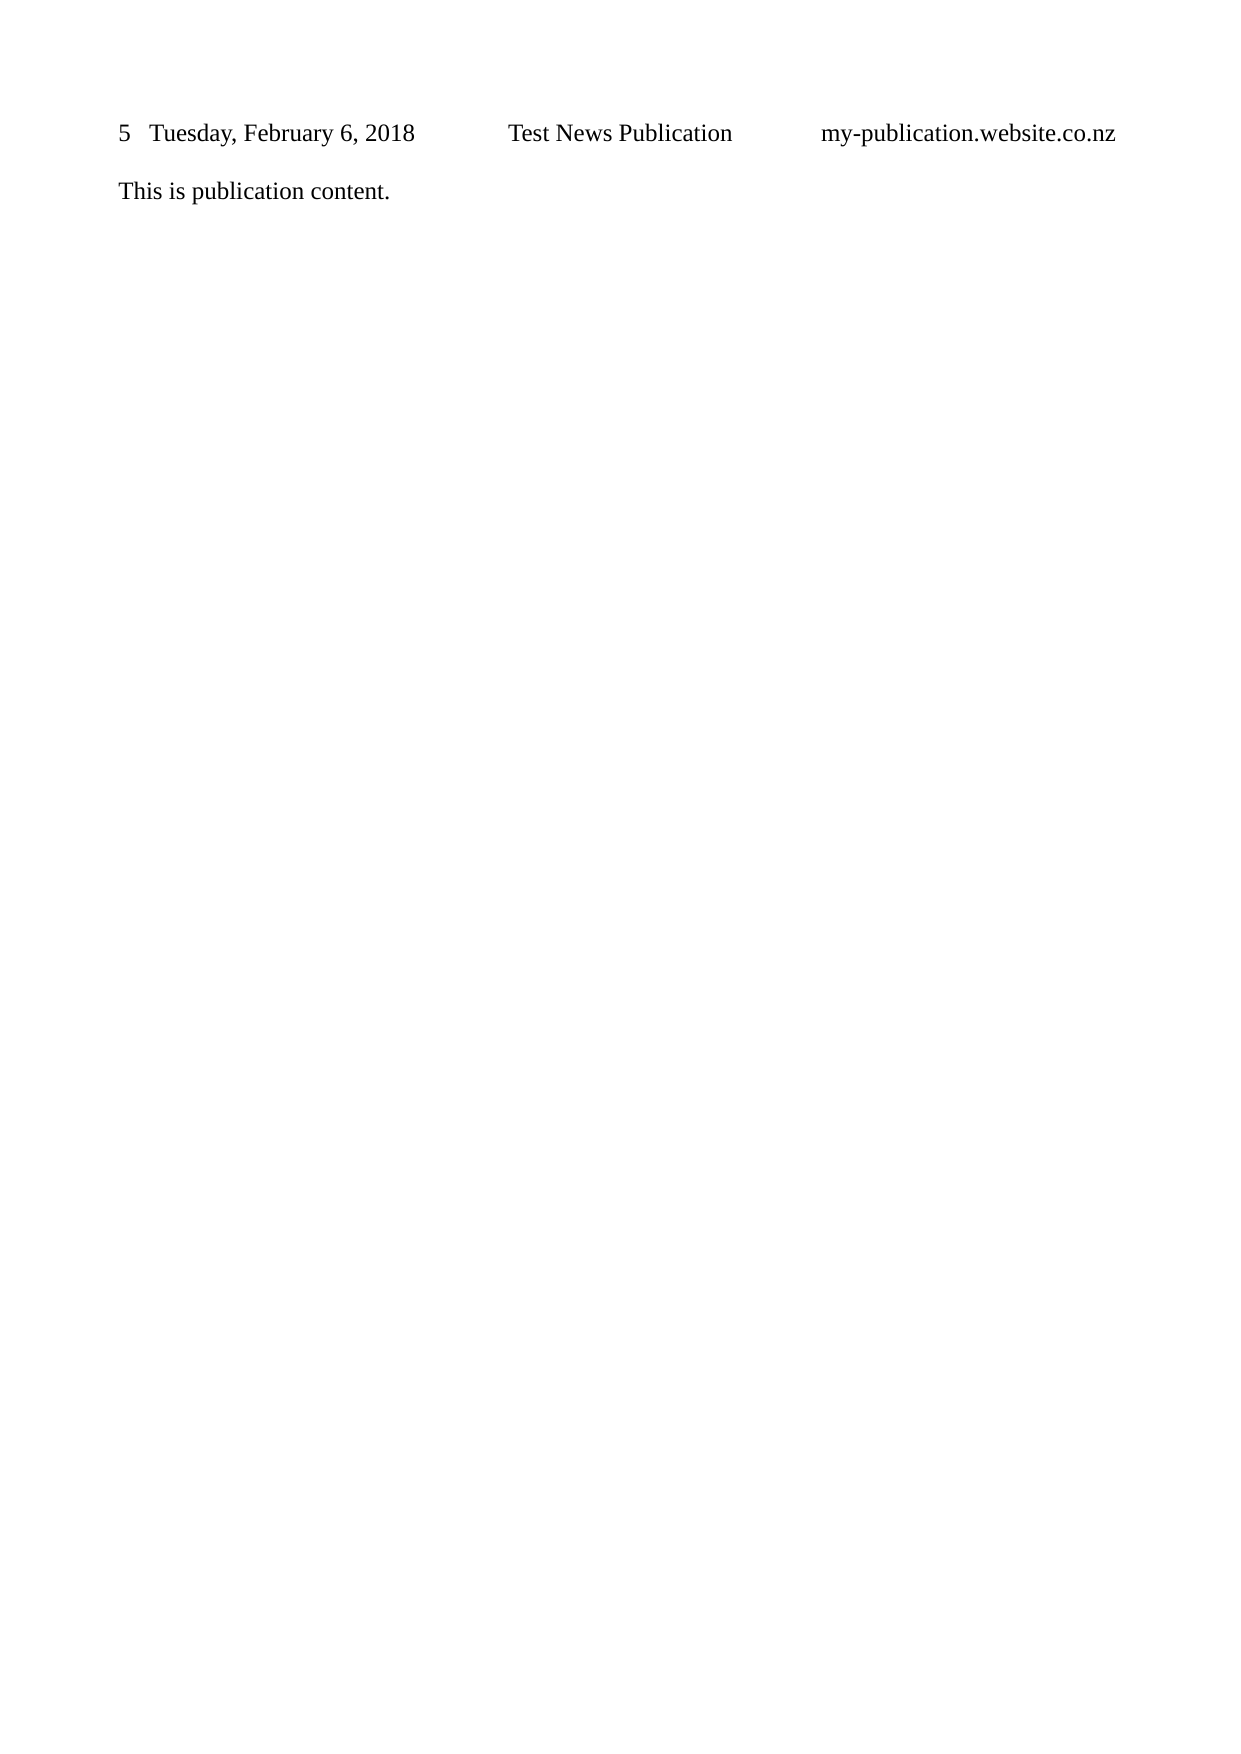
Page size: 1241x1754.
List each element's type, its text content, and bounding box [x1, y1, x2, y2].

text This is publication content. [118, 176, 1122, 205]
